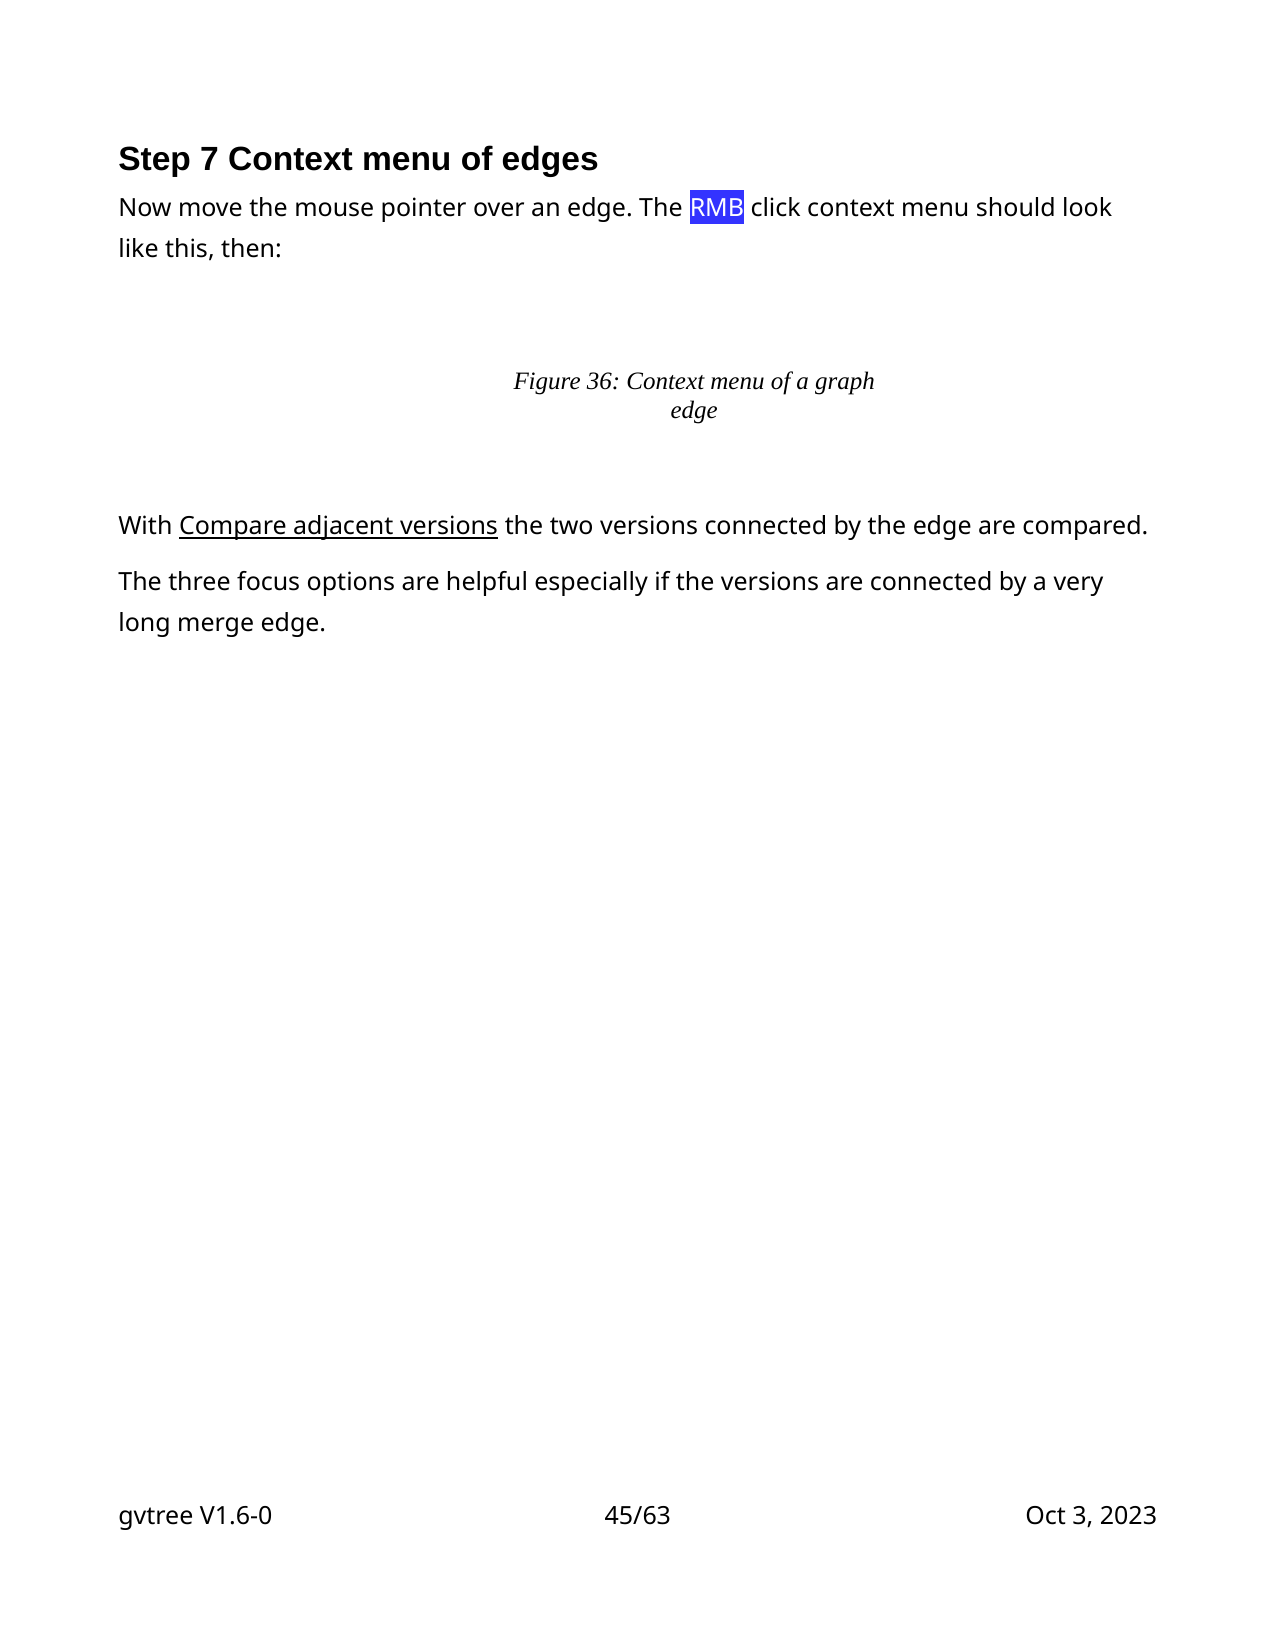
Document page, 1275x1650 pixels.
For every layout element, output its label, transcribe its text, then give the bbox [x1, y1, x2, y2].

text The three focus options are helpful especially if the versions are connected by a very long merge edge. [118, 563, 1157, 638]
text Figure 36: Context menu of a graph edge [493, 253, 897, 424]
text With Compare adjacent versions the two versions connected by the edge are compared. [118, 508, 1157, 542]
text [493, 424, 897, 451]
text Now move the mouse pointer over an edge. The RMB click context menu should look like this, then: [118, 190, 1157, 265]
subtitle Step 7 Context menu of edges [118, 139, 1157, 178]
